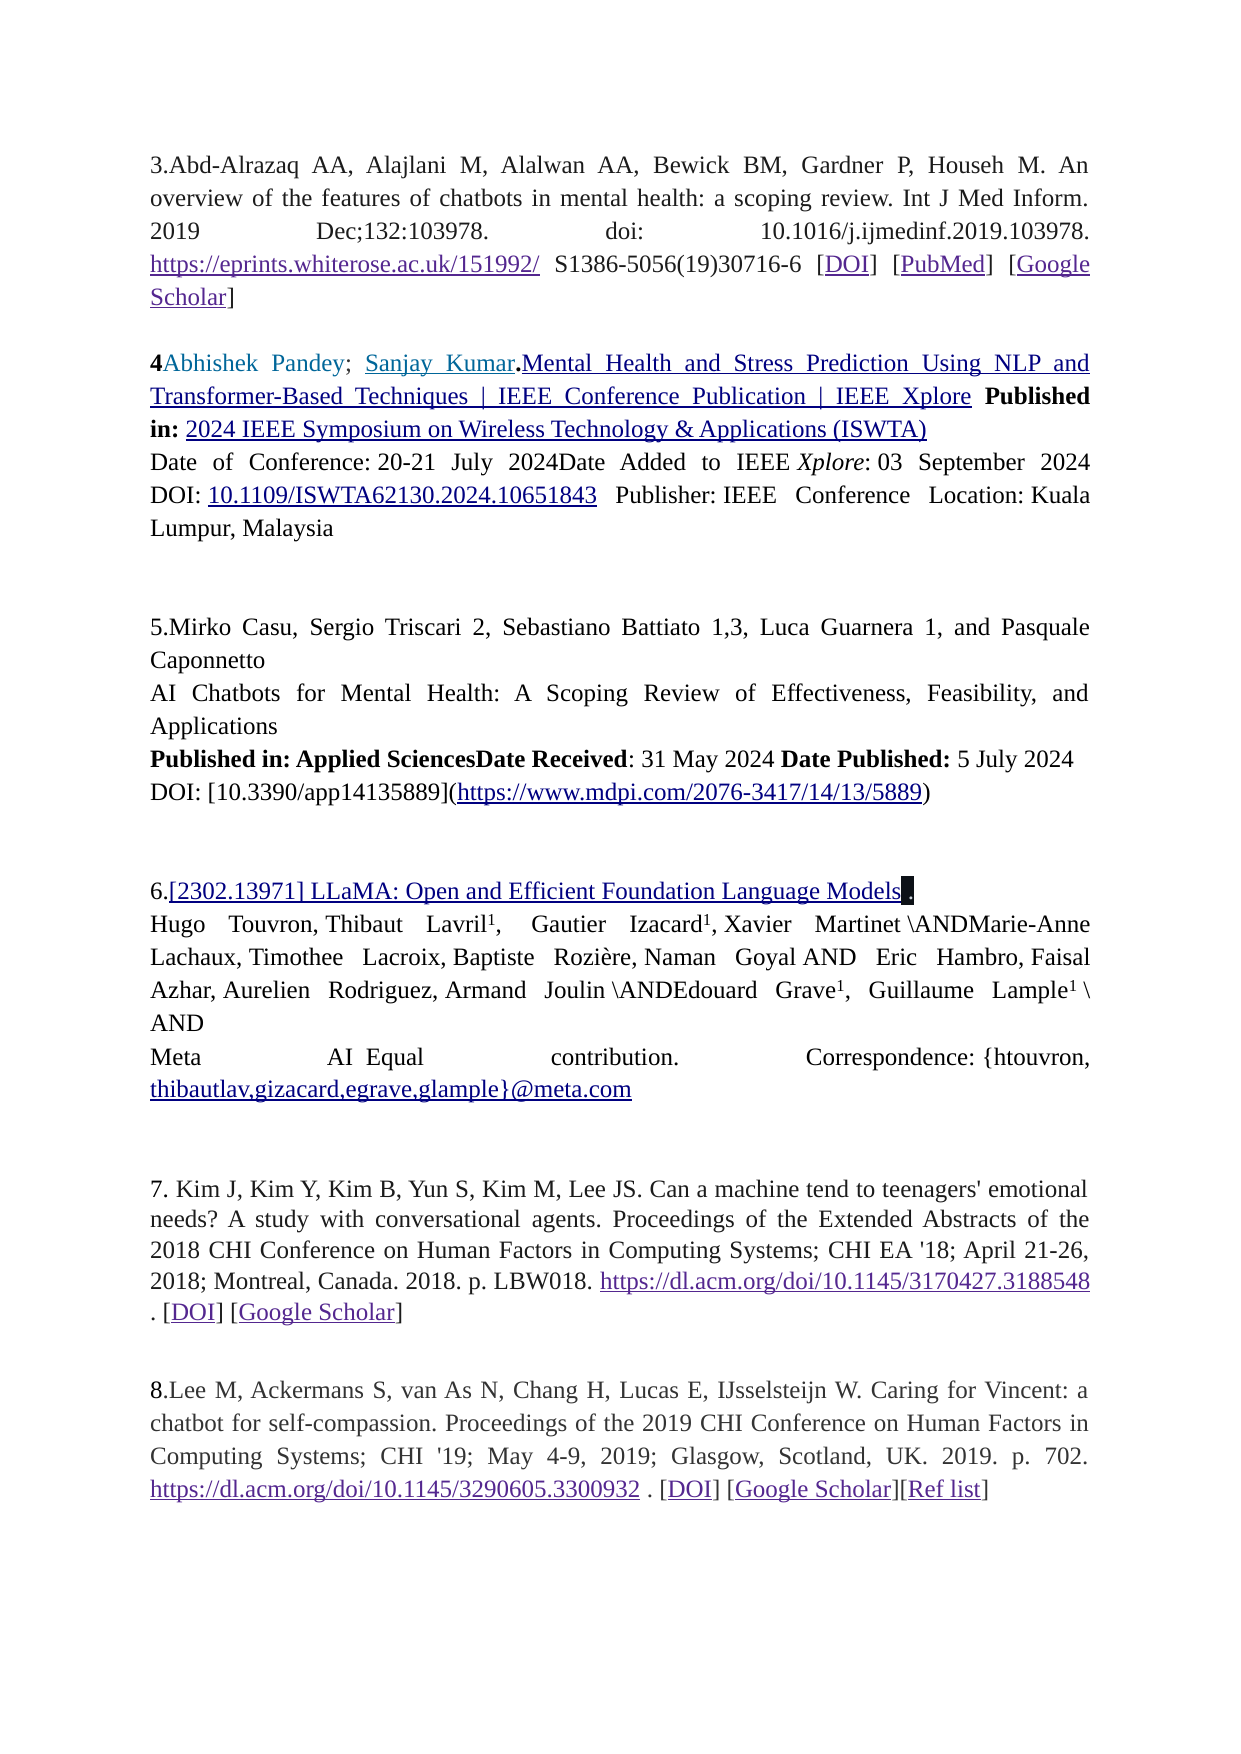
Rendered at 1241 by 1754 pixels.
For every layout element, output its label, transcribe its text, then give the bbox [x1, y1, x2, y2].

text 5.Mirko Casu, Sergio Triscari 2, Sebastiano Battiato 1,3, Luca Guarnera 1, and Pasquale Caponnetto [150, 612, 1090, 674]
text 6.[2302.13971] LLaMA: Open and Efficient Foundation Language Models . [150, 876, 1090, 905]
text Date of Conference: 20-21 July 2024Date Added to IEEE Xplore: 03 September 2024 DOI: 10.1109/ISWTA62130.2024.10651843 Publisher: IEEE Conference Location: Kuala Lumpur, Malaysia [150, 447, 1090, 542]
text 3.Abd-Alrazaq AA, Alajlani M, Alalwan AA, Bewick BM, Gardner P, Househ M. An overview of the features of chatbots in mental health: a scoping review. Int J Med Inform. 2019 Dec;132:103978. doi: 10.1016/j.ijmedinf.2019.103978. https://eprints.whiterose.ac.uk/151992/ S1386-5056(19)30716-6 [DOI] [PubMed] [Google Scholar] [150, 150, 1090, 311]
text 7. Kim J, Kim Y, Kim B, Yun S, Kim M, Lee JS. Can a machine tend to teenagers' emotional needs? A study with conversational agents. Proceedings of the Extended Abstracts of the 2018 CHI Conference on Human Factors in Computing Systems; CHI EA '18; April 21-26, 2018; Montreal, Canada. 2018. p. LBW018. https://dl.acm.org/doi/10.1145/3170427.3188548 . [DOI] [Google Scholar] [150, 1174, 1090, 1325]
text AI Chatbots for Mental Health: A Scoping Review of Effectiveness, Feasibility, and Applications [150, 678, 1090, 740]
text Hugo Touvron, Thibaut Lavril1, Gautier Izacard1, Xavier Martinet \ANDMarie-Anne Lachaux, Timothee Lacroix, Baptiste Rozière, Naman Goyal AND Eric Hambro, Faisal Azhar, Aurelien Rodriguez, Armand Joulin \ANDEdouard Grave1, Guillaume Lample1 \AND Meta AI Equal contribution. Correspondence: {htouvron, thibautlav,gizacard,egrave,glample}@meta.com [150, 909, 1090, 1103]
text Published in: Applied SciencesDate Received: 31 May 2024 Date Published: 5 July 2024 [150, 744, 1090, 773]
text 8.Lee M, Ackermans S, van As N, Chang H, Lucas E, IJsselsteijn W. Caring for Vincent: a chatbot for self-compassion. Proceedings of the 2019 CHI Conference on Human Factors in Computing Systems; CHI '19; May 4-9, 2019; Glasgow, Scotland, UK. 2019. p. 702. https://dl.acm.org/doi/10.1145/3290605.3300932 . [DOI] [Google Scholar][Ref list] [150, 1375, 1090, 1502]
text DOI: [10.3390/app14135889](https://www.mdpi.com/2076-3417/14/13/5889) [150, 777, 1090, 806]
text 4Abhishek Pandey; Sanjay Kumar.Mental Health and Stress Prediction Using NLP and Transformer-Based Techniques | IEEE Conference Publication | IEEE Xplore Published in: 2024 IEEE Symposium on Wireless Technology & Applications (ISWTA) [150, 348, 1090, 443]
